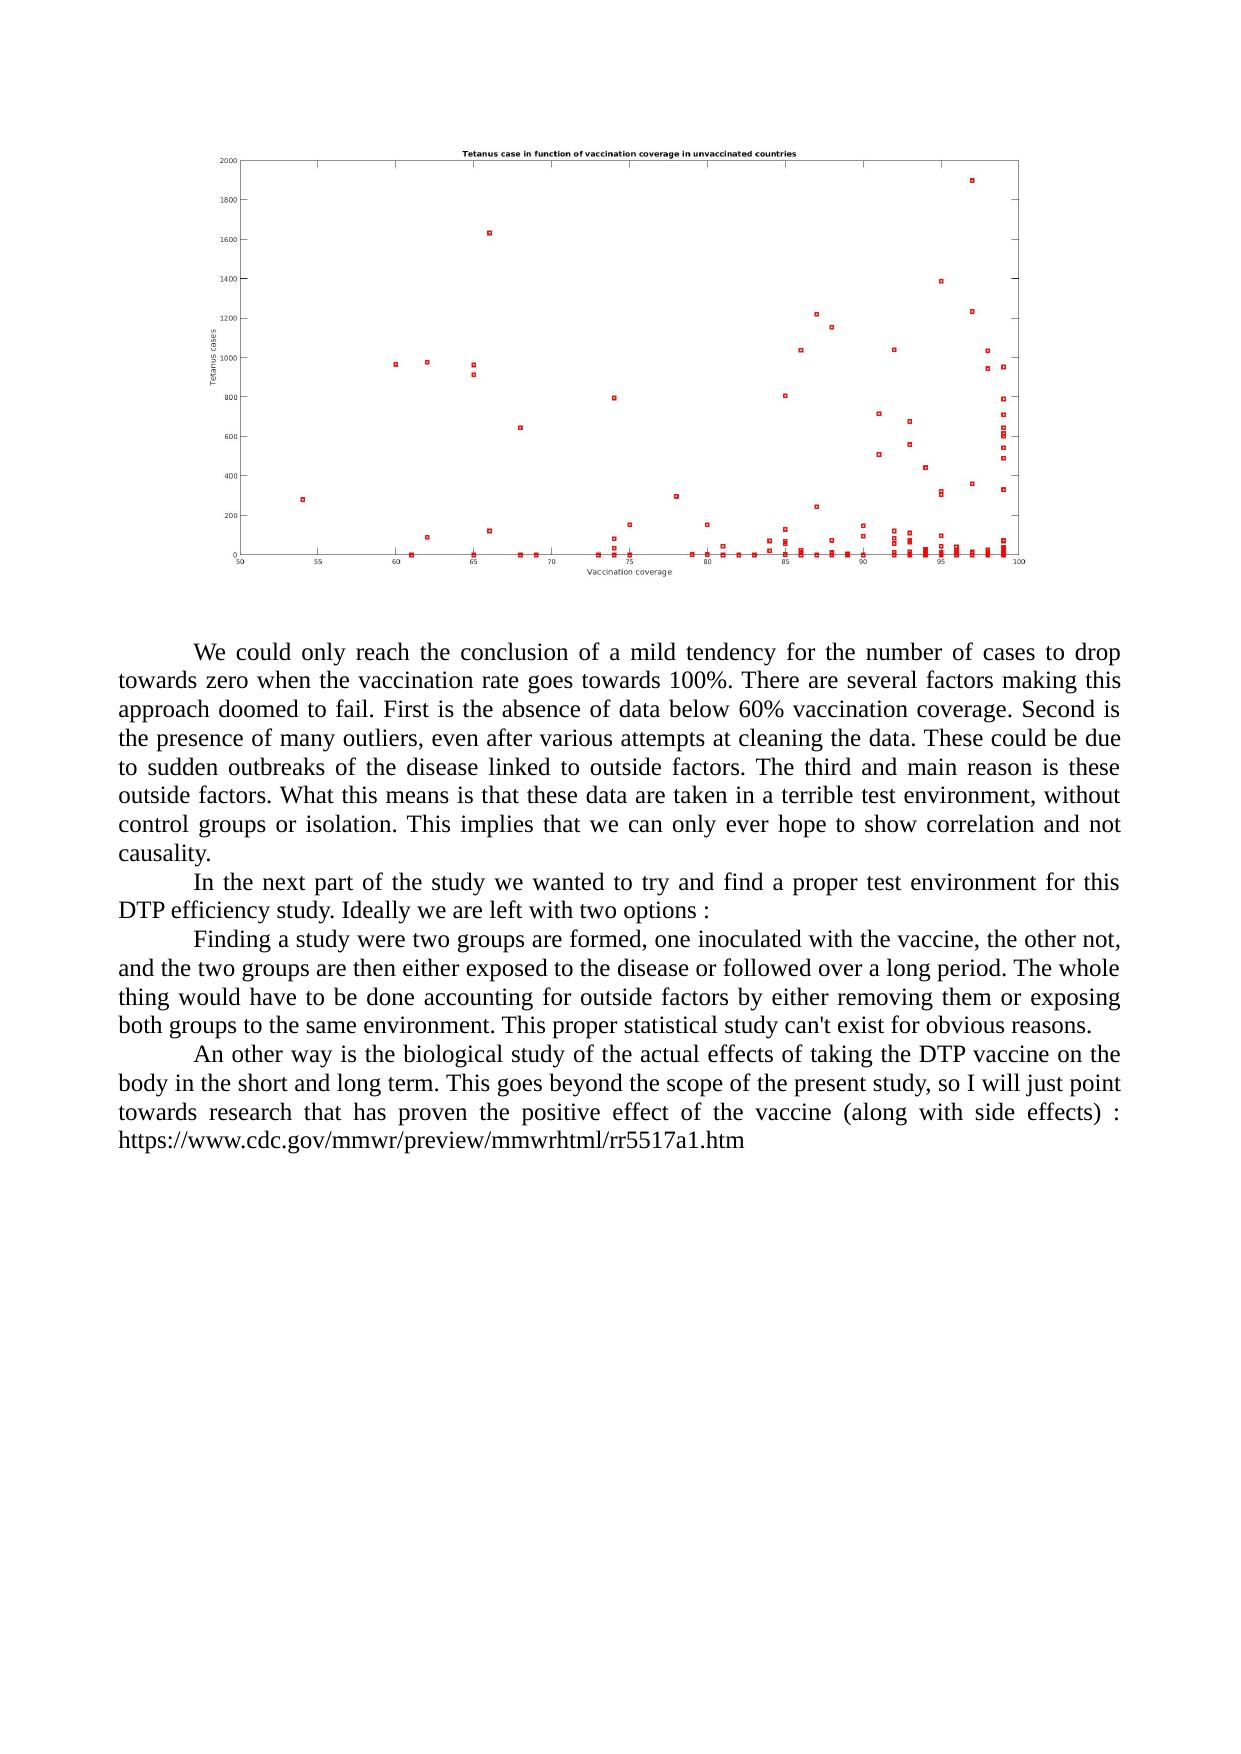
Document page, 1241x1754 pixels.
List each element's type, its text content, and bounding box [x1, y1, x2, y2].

text An other way is the biological study of the actual effects of taking the DTP vaccine on the body in the short and long term. This goes beyond the scope of the present study, so I will just point towards research that has proven the positive effect of the vaccine (along with side effects) : https://www.cdc.gov/mmwr/preview/mmwrhtml/rr5517a1.htm [118, 1039, 1122, 1154]
text Finding a study were two groups are formed, one inoculated with the vaccine, the other not, and the two groups are then either exposed to the disease or followed over a long period. The whole thing would have to be done accounting for outside factors by either removing them or exposing both groups to the same environment. This proper statistical study can't exist for obvious reasons. [118, 924, 1122, 1039]
picture [109, 124, 1114, 608]
text In the next part of the study we wanted to try and find a proper test environment for this DTP efficiency study. Ideally we are left with two options : [118, 867, 1122, 924]
text We could only reach the conclusion of a mild tendency for the number of cases to drop towards zero when the vaccination rate goes towards 100%. There are several factors making this approach doomed to fail. First is the absence of data below 60% vaccination coverage. Second is the presence of many outliers, even after various attempts at cleaning the data. These could be due to sudden outbreaks of the disease linked to outside factors. The third and main reason is these outside factors. What this means is that these data are taken in a terrible test environment, without control groups or isolation. This implies that we can only ever hope to show correlation and not causality. [118, 637, 1122, 867]
